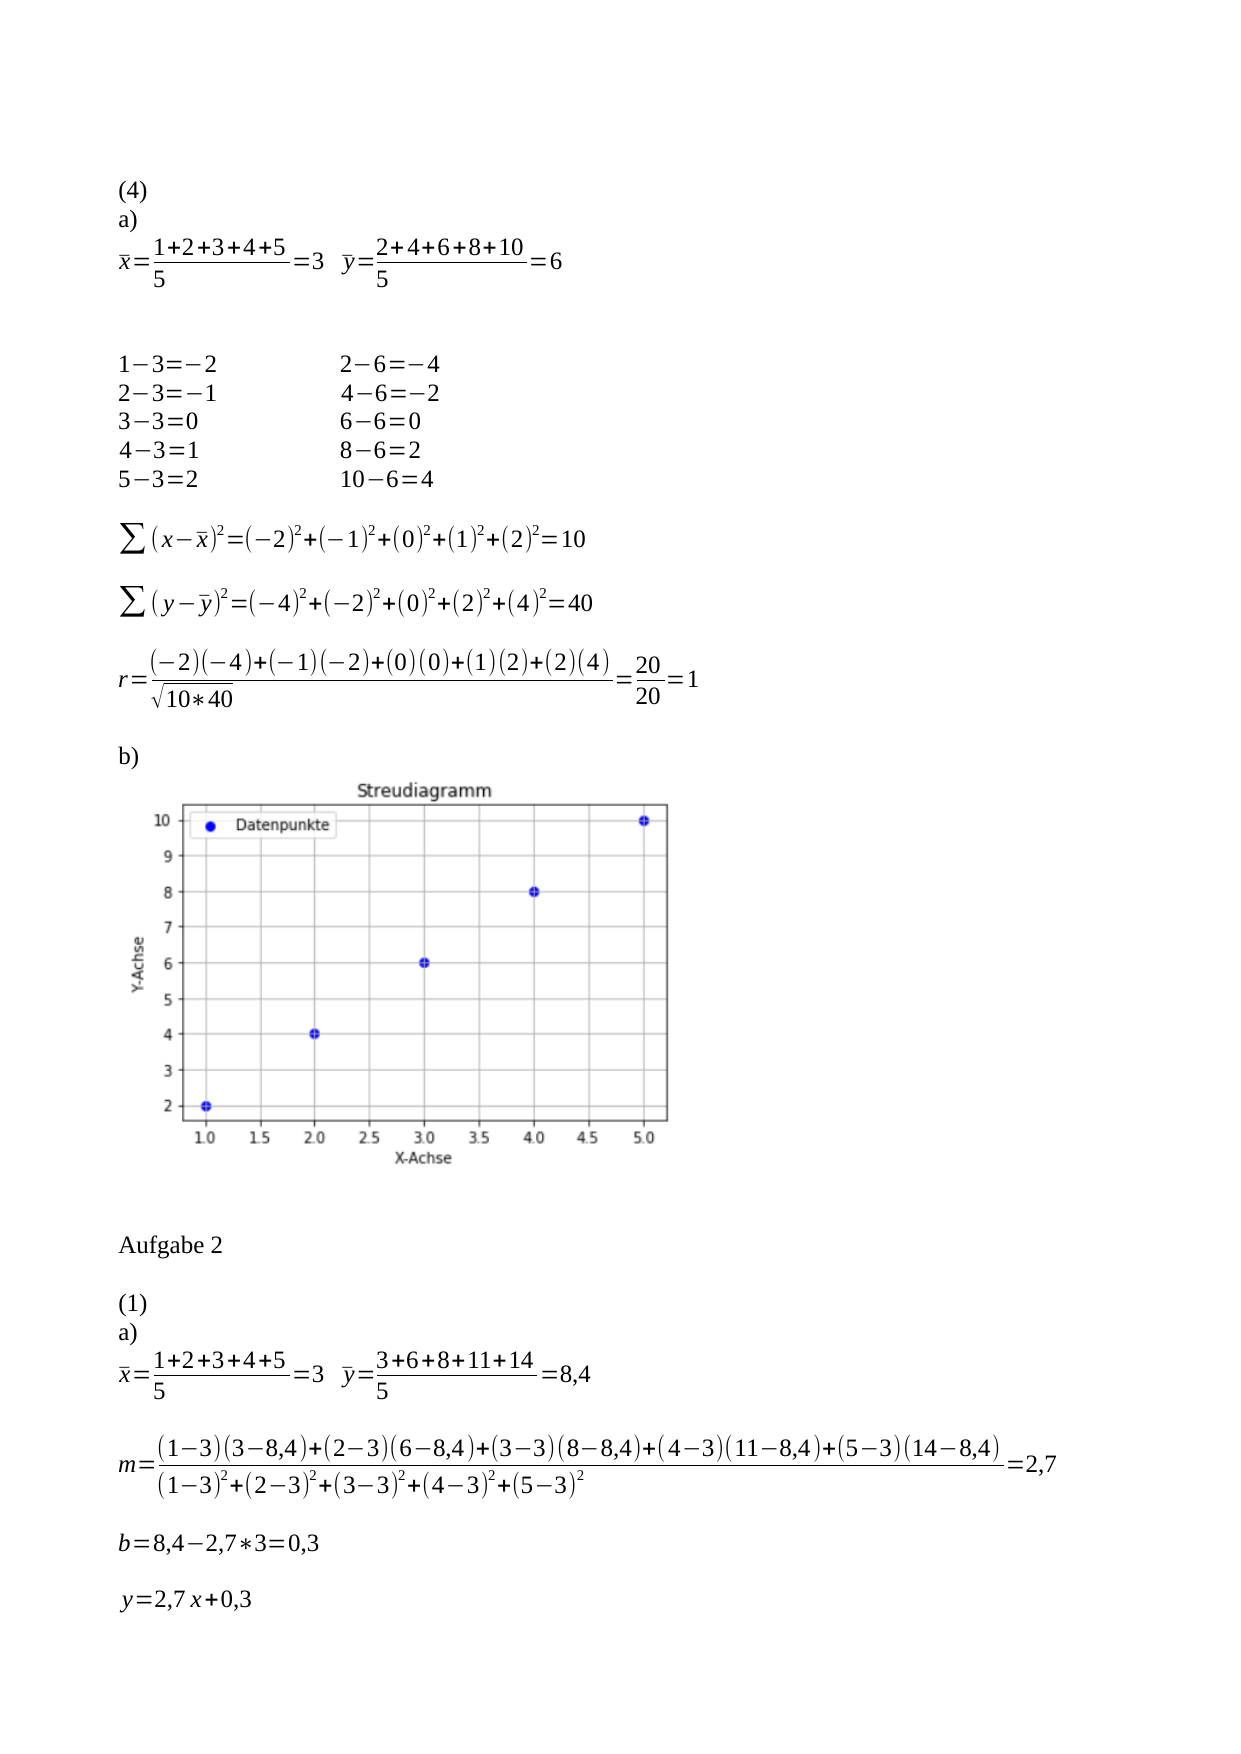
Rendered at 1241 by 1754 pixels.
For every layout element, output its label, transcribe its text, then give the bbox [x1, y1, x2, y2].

text Aufgabe 2 [118, 1231, 1122, 1259]
text (4) [118, 176, 1122, 204]
text b) [118, 741, 1122, 769]
text (1) [118, 1288, 1122, 1317]
text a) [118, 204, 1122, 233]
text a) [118, 1317, 1122, 1346]
picture [122, 777, 674, 1174]
